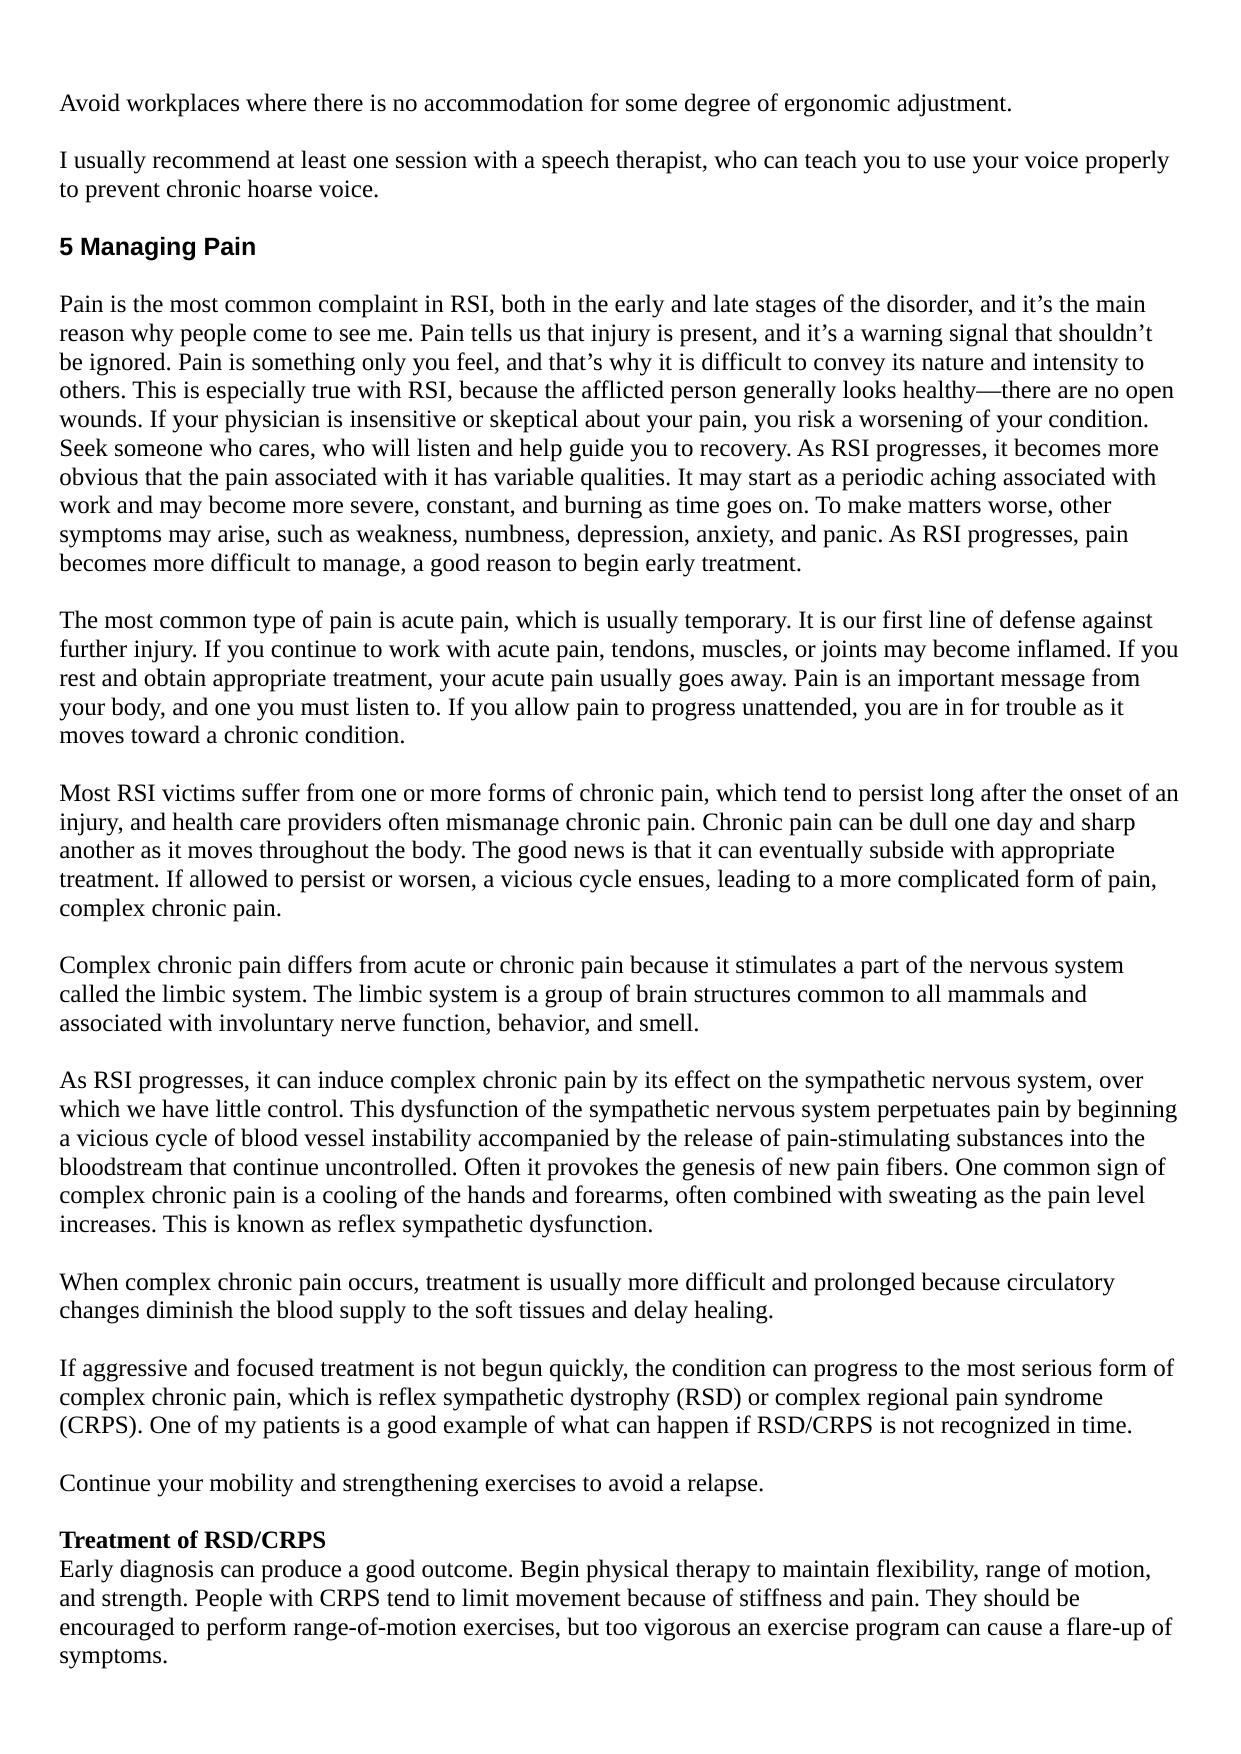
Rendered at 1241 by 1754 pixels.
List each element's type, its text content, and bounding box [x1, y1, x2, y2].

text I usually recommend at least one session with a speech therapist, who can teach you to use your voice properly to prevent chronic hoarse voice. [59, 145, 1181, 203]
text When complex chronic pain occurs, treatment is usually more difficult and prolonged because circulatory changes diminish the blood supply to the soft tissues and delay healing. [59, 1267, 1181, 1324]
text The most common type of pain is acute pain, which is usually temporary. It is our first line of defense against further injury. If you continue to work with acute pain, tendons, muscles, or joints may become inflamed. If you rest and obtain appropriate treatment, your acute pain usually goes away. Pain is an important message from your body, and one you must listen to. If you allow pain to progress unattended, you are in for trouble as it moves toward a chronic condition. [59, 605, 1181, 749]
text As RSI progresses, it can induce complex chronic pain by its effect on the sympathetic nervous system, over which we have little control. This dysfunction of the sympathetic nervous system perpetuates pain by beginning a vicious cycle of blood vessel instability accompanied by the release of pain-stimulating substances into the bloodstream that continue uncontrolled. Often it provokes the genesis of new pain fibers. One common sign of complex chronic pain is a cooling of the hands and forearms, often combined with sweating as the pain level increases. This is known as reflex sympathetic dysfunction. [59, 1065, 1181, 1238]
text Early diagnosis can produce a good outcome. Begin physical therapy to maintain flexibility, range of motion, and strength. People with CRPS tend to limit movement because of stiffness and pain. They should be encouraged to perform range-of-motion exercises, but too vigorous an exercise program can cause a flare-up of symptoms. [59, 1554, 1181, 1669]
text Most RSI victims suffer from one or more forms of chronic pain, which tend to persist long after the onset of an injury, and health care providers often mismanage chronic pain. Chronic pain can be dull one day and sharp another as it moves throughout the body. The good news is that it can eventually subside with appropriate treatment. If allowed to persist or worsen, a vicious cycle ensues, leading to a more complicated form of pain, complex chronic pain. [59, 778, 1181, 922]
text Treatment of RSD/CRPS [59, 1525, 1181, 1554]
text 5 Managing Pain [59, 232, 1181, 260]
text Avoid workplaces where there is no accommodation for some degree of ergonomic adjustment. [59, 88, 1181, 117]
text Continue your mobility and strengthening exercises to avoid a relapse. [59, 1468, 1181, 1497]
text Complex chronic pain differs from acute or chronic pain because it stimulates a part of the nervous system called the limbic system. The limbic system is a group of brain structures common to all mammals and associated with involuntary nerve function, behavior, and smell. [59, 950, 1181, 1037]
text If aggressive and focused treatment is not begun quickly, the condition can progress to the most serious form of complex chronic pain, which is reflex sympathetic dystrophy (RSD) or complex regional pain syndrome (CRPS). One of my patients is a good example of what can happen if RSD/CRPS is not recognized in time. [59, 1353, 1181, 1439]
text Pain is the most common complaint in RSI, both in the early and late stages of the disorder, and it’s the main reason why people come to see me. Pain tells us that injury is present, and it’s a warning signal that shouldn’t be ignored. Pain is something only you feel, and that’s why it is difficult to convey its nature and intensity to others. This is especially true with RSI, because the afflicted person generally looks healthy—there are no open wounds. If your physician is insensitive or skeptical about your pain, you risk a worsening of your condition. Seek someone who cares, who will listen and help guide you to recovery. As RSI progresses, it becomes more obvious that the pain associated with it has variable qualities. It may start as a periodic aching associated with work and may become more severe, constant, and burning as time goes on. To make matters worse, other symptoms may arise, such as weakness, numbness, depression, anxiety, and panic. As RSI progresses, pain becomes more difficult to manage, a good reason to begin early treatment. [59, 289, 1181, 577]
